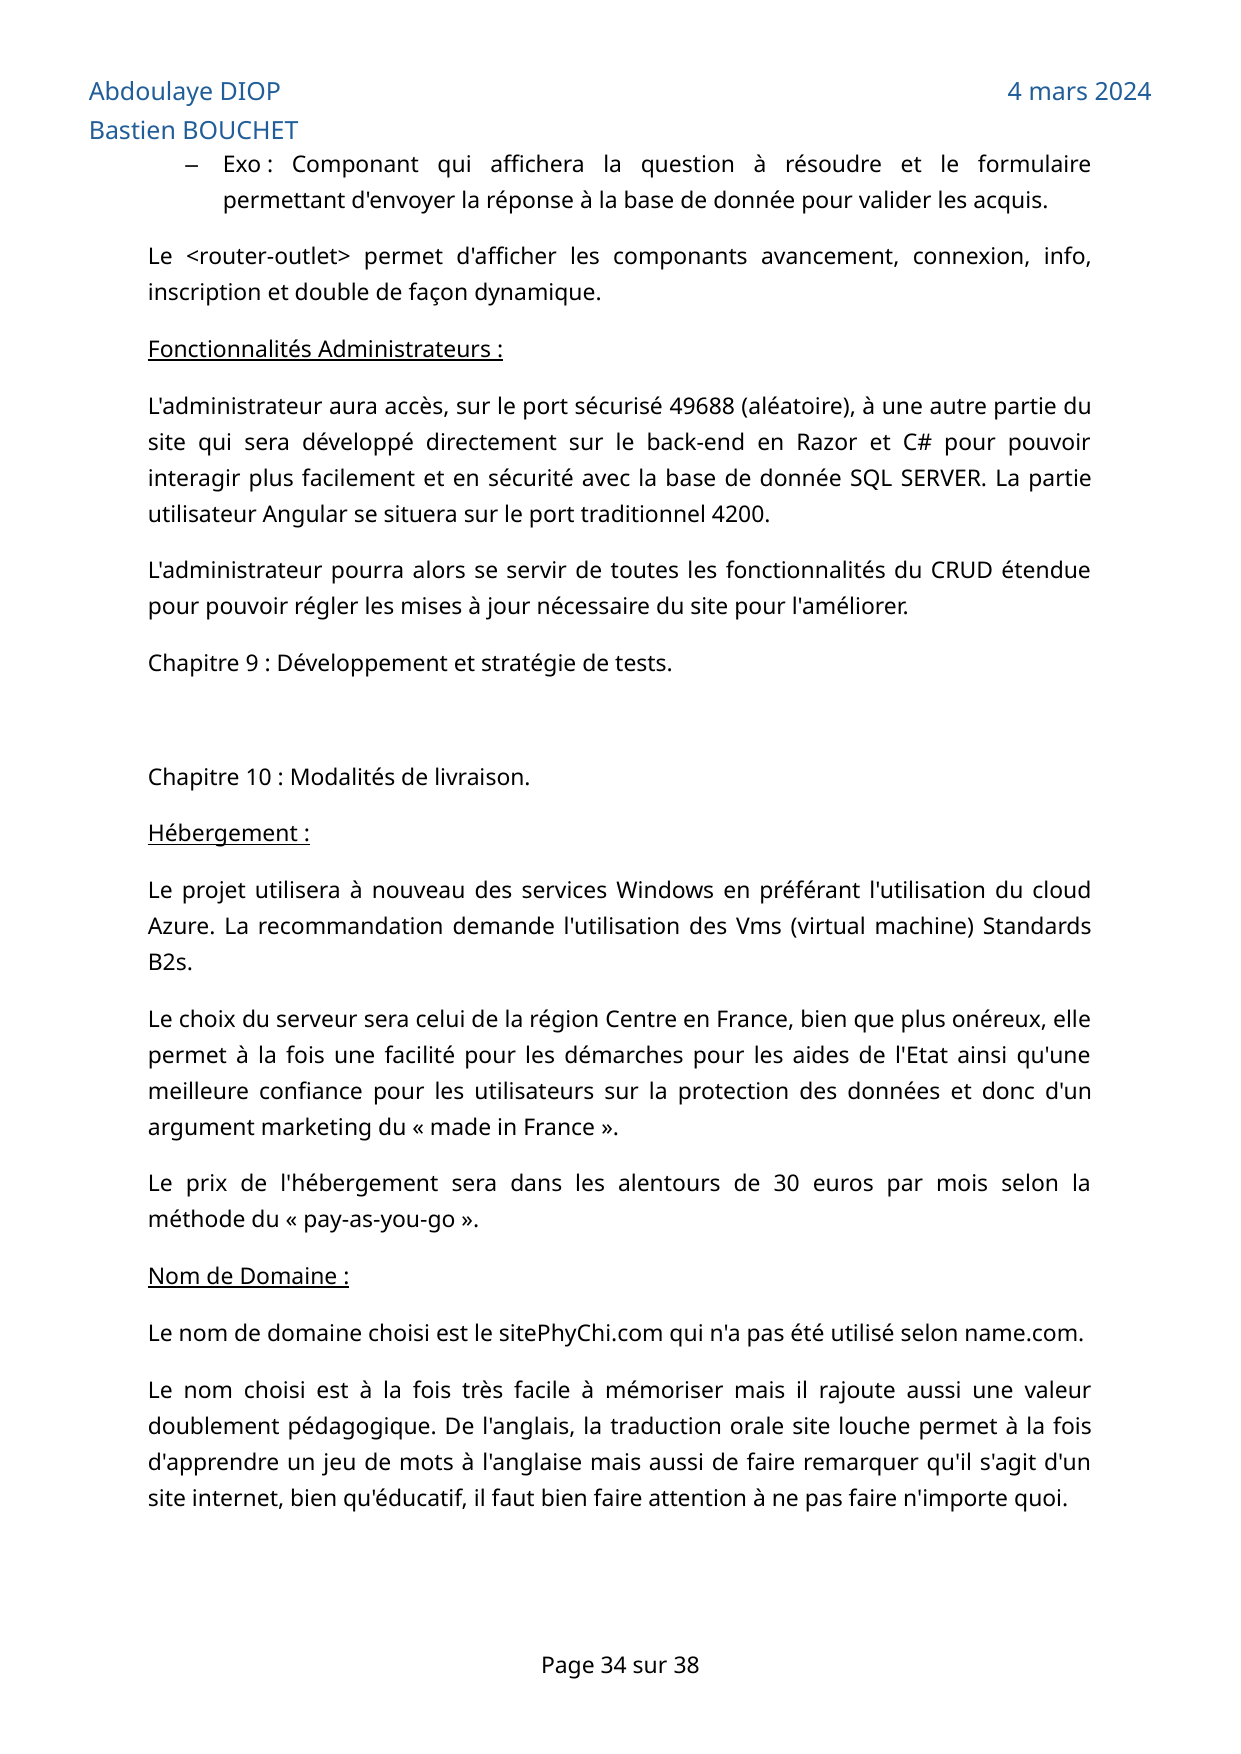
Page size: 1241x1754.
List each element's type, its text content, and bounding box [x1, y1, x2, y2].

text Le projet utilisera à nouveau des services Windows en préférant l'utilisation du cloud Azure. La recommandation demande l'utilisation des Vms (virtual machine) Standards B2s. [148, 874, 1093, 977]
text Le <router-outlet> permet d'afficher les componants avancement, connexion, info, inscription et double de façon dynamique. [148, 240, 1093, 307]
text Fonctionnalités Administrateurs : [148, 333, 1093, 364]
text L'administrateur aura accès, sur le port sécurisé 49688 (aléatoire), à une autre partie du site qui sera développé directement sur le back-end en Razor et C# pour pouvoir interagir plus facilement et en sécurité avec la base de donnée SQL SERVER. La partie utilisateur Angular se situera sur le port traditionnel 4200. [148, 390, 1093, 529]
text Chapitre 9 : Développement et stratégie de tests. [148, 647, 1093, 678]
text L'administrateur pourra alors se servir de toutes les fonctionnalités du CRUD étendue pour pouvoir régler les mises à jour nécessaire du site pour l'améliorer. [148, 554, 1093, 622]
list Exo : Componant qui affichera la question à résoudre et le formulaire permettant d'envoyer la réponse à la base de donnée pour valider les acquis. [185, 148, 1093, 215]
text Le prix de l'hébergement sera dans les alentours de 30 euros par mois selon la méthode du « pay-as-you-go ». [148, 1167, 1093, 1234]
text Le nom de domaine choisi est le sitePhyChi.com qui n'a pas été utilisé selon name.com. [148, 1317, 1093, 1348]
text Hébergement : [148, 817, 1093, 849]
text Le nom choisi est à la fois très facile à mémoriser mais il rajoute aussi une valeur doublement pédagogique. De l'anglais, la traduction orale site louche permet à la fois d'apprendre un jeu de mots à l'anglaise mais aussi de faire remarquer qu'il s'agit d'un site internet, bien qu'éducatif, il faut bien faire attention à ne pas faire n'importe quoi. [148, 1374, 1093, 1513]
text Le choix du serveur sera celui de la région Centre en France, bien que plus onéreux, elle permet à la fois une facilité pour les démarches pour les aides de l'Etat ainsi qu'une meilleure confiance pour les utilisateurs sur la protection des données et donc d'un argument marketing du « made in France ». [148, 1003, 1093, 1142]
text Chapitre 10 : Modalités de livraison. [148, 761, 1093, 792]
text Nom de Domaine : [148, 1260, 1093, 1291]
